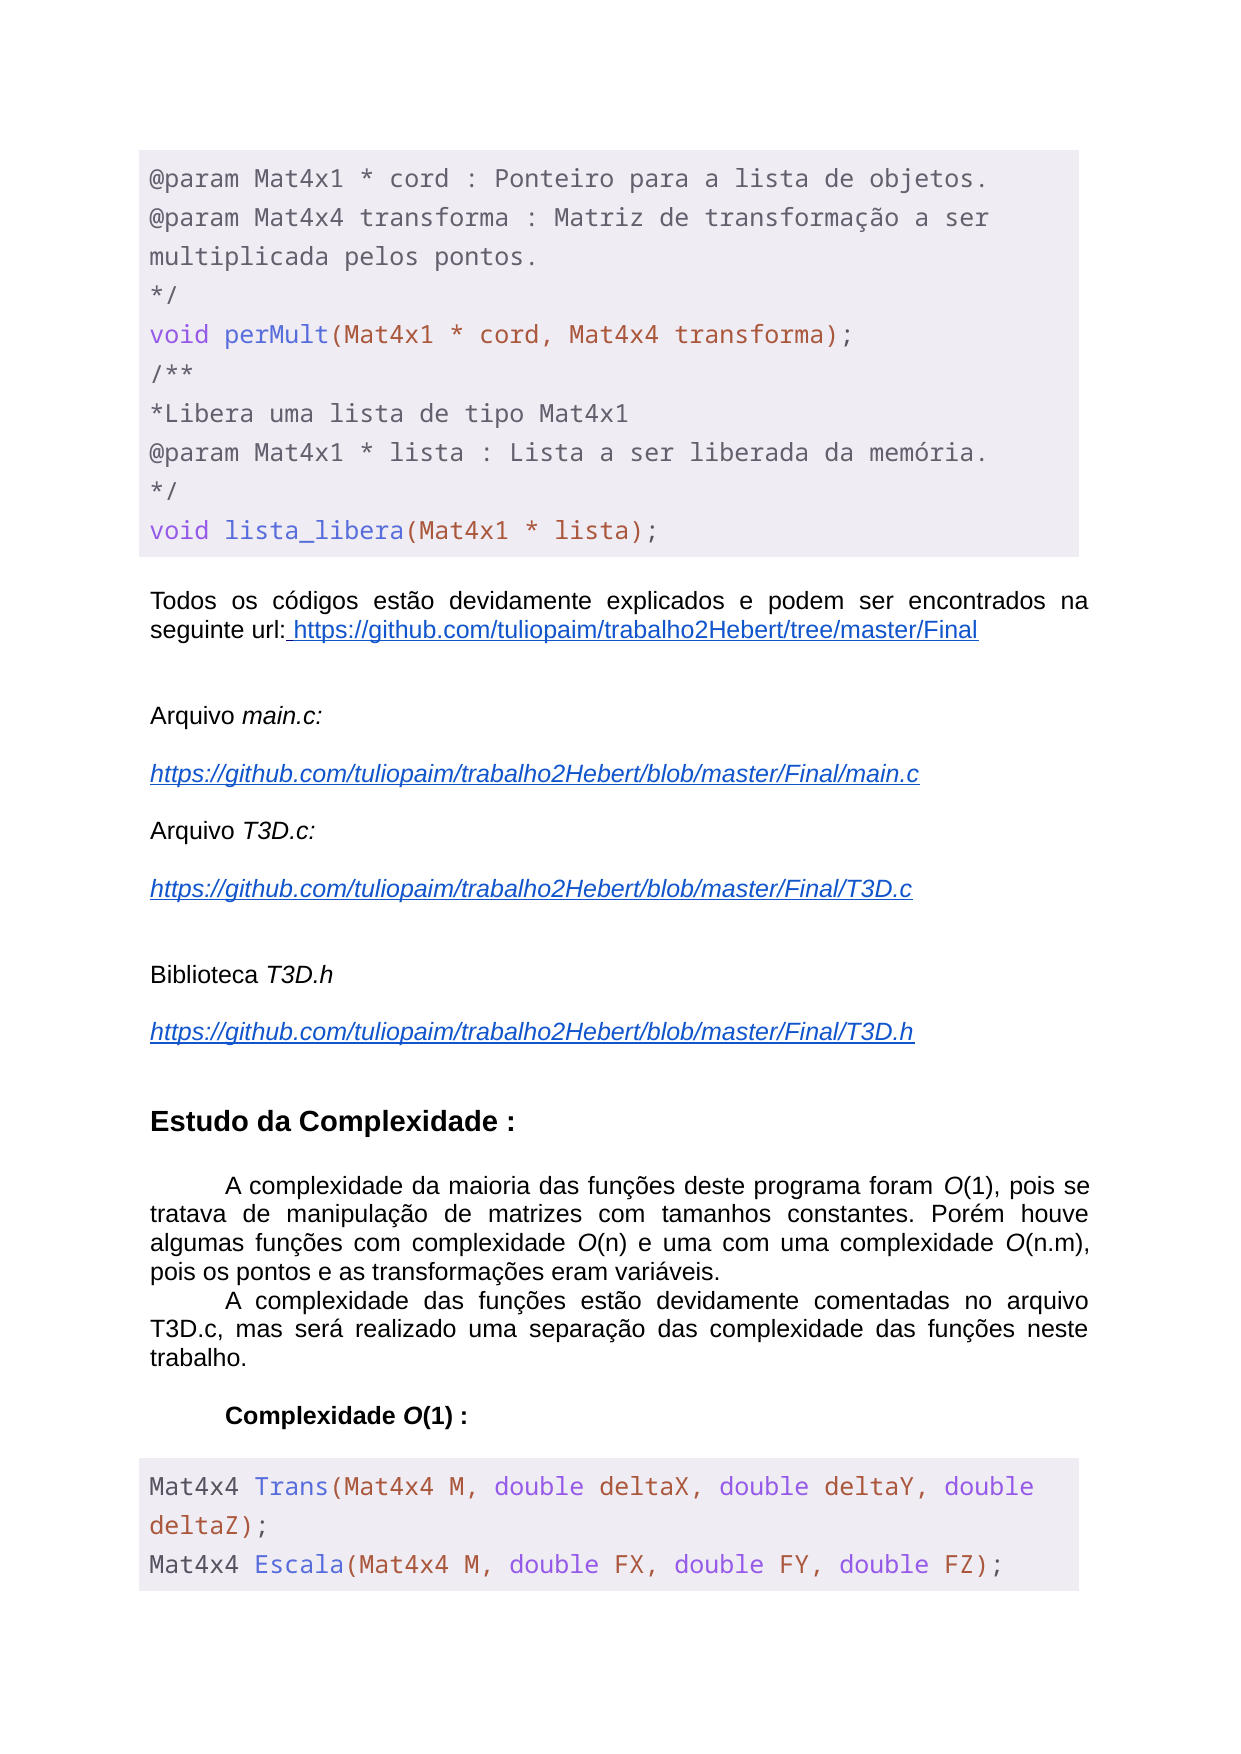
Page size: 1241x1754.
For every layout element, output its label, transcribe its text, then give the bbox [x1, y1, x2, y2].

table_header Mat4x4 Trans(Mat4x4 M, double deltaX, double deltaY, double deltaZ); Mat4x4 Escala(Mat4x4 M, double FX, double FY, double FZ); [139, 1458, 1079, 1591]
table_header @param Mat4x1 * cord : Ponteiro para a lista de objetos. @param Mat4x4 transforma : Matriz de transformação a ser multiplicada pelos pontos. */ void perMult(Mat4x1 * cord, Mat4x4 transforma); /** *Libera uma lista de tipo Mat4x1 @param Mat4x1 * lista : Lista a ser liberada da memória. */ void lista_libera(Mat4x1 * lista); [139, 150, 1079, 557]
text Biblioteca T3D.h [150, 960, 1090, 989]
text Estudo da Complexidade : [150, 1104, 1090, 1137]
text https://github.com/tuliopaim/trabalho2Hebert/blob/master/Final/main.c [150, 759, 1090, 787]
text A complexidade da maioria das funções deste programa foram O(1), pois se tratava de manipulação de matrizes com tamanhos constantes. Porém houve algumas funções com complexidade O(n) e uma com uma complexidade O(n.m), pois os pontos e as transformações eram variáveis. [150, 1171, 1090, 1286]
text Todos os códigos estão devidamente explicados e podem ser encontrados na seguinte url: https://github.com/tuliopaim/trabalho2Hebert/tree/master/Final [150, 586, 1090, 644]
text https://github.com/tuliopaim/trabalho2Hebert/blob/master/Final/T3D.c [150, 874, 1090, 902]
text https://github.com/tuliopaim/trabalho2Hebert/blob/master/Final/T3D.h [150, 1017, 1090, 1046]
text Arquivo T3D.c: [150, 816, 1090, 845]
text A complexidade das funções estão devidamente comentadas no arquivo T3D.c, mas será realizado uma separação das complexidade das funções neste trabalho. [150, 1286, 1090, 1372]
text Complexidade O(1) : [150, 1401, 1090, 1429]
text Arquivo main.c: [150, 701, 1090, 730]
